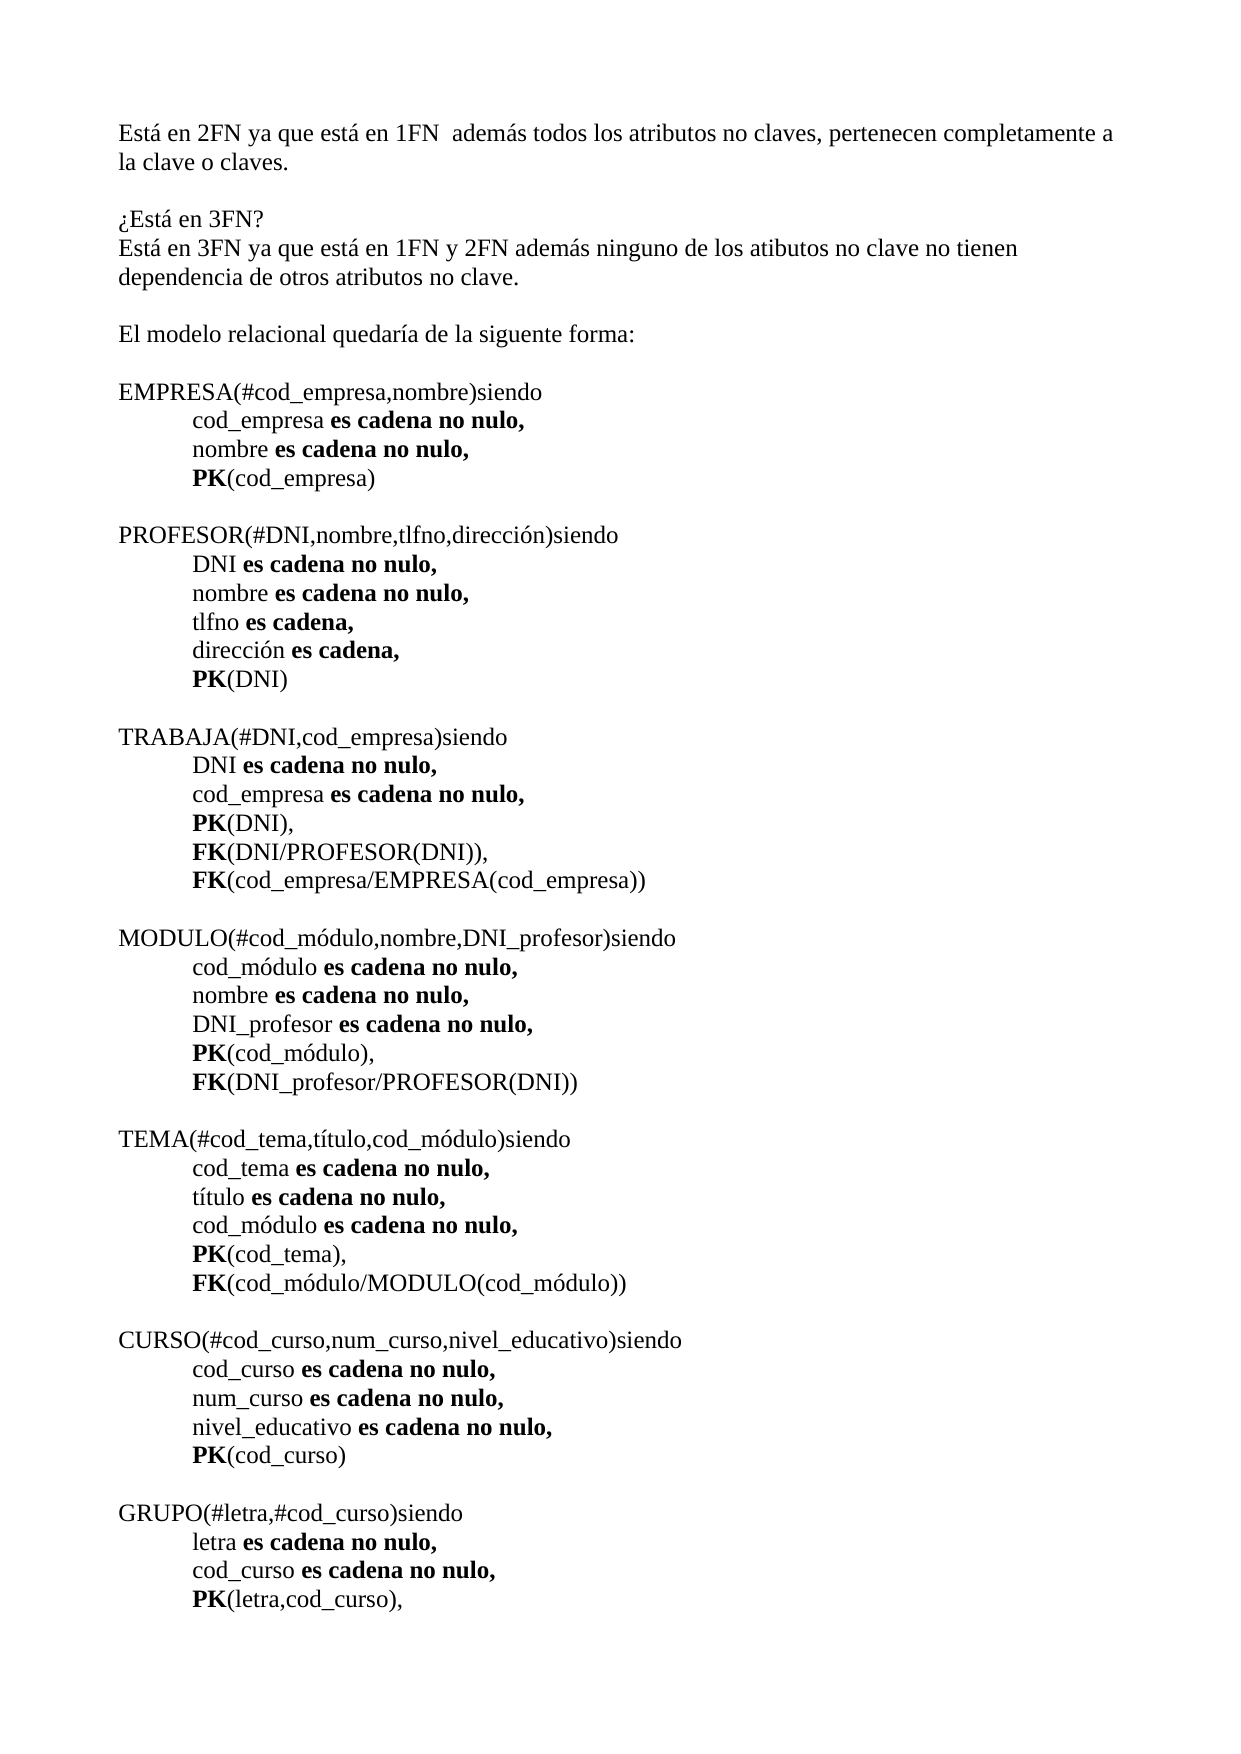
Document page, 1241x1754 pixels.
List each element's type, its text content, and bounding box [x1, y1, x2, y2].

text Está en 2FN ya que está en 1FN además todos los atributos no claves, pertenecen completamente a la clave o claves. [118, 118, 1122, 176]
text EMPRESA(#cod_empresa,nombre)siendo [118, 377, 1122, 406]
text MODULO(#cod_módulo,nombre,DNI_profesor)siendo [118, 923, 1122, 952]
text nombre es cadena no nulo, [192, 434, 1122, 463]
text cod_curso es cadena no nulo, [192, 1354, 1122, 1383]
text cod_curso es cadena no nulo, [192, 1556, 1122, 1584]
text TEMA(#cod_tema,título,cod_módulo)siendo [118, 1124, 1122, 1153]
text FK(cod_módulo/MODULO(cod_módulo)) [192, 1268, 1122, 1297]
text Está en 3FN ya que está en 1FN y 2FN además ninguno de los atibutos no clave no tienen dependencia de otros atributos no clave. [118, 233, 1122, 291]
text nombre es cadena no nulo, [192, 981, 1122, 1009]
text cod_empresa es cadena no nulo, [192, 406, 1122, 434]
text El modelo relacional quedaría de la siguente forma: [118, 319, 1122, 348]
text DNI es cadena no nulo, [192, 751, 1122, 779]
text PK(DNI) [192, 664, 1122, 693]
text título es cadena no nulo, [192, 1182, 1122, 1211]
text DNI es cadena no nulo, [192, 549, 1122, 578]
text PK(DNI), [192, 808, 1122, 837]
text CURSO(#cod_curso,num_curso,nivel_educativo)siendo [118, 1326, 1122, 1354]
text FK(DNI_profesor/PROFESOR(DNI)) [192, 1067, 1122, 1096]
text FK(DNI/PROFESOR(DNI)), [192, 837, 1122, 866]
text PK(cod_empresa) [192, 463, 1122, 492]
text TRABAJA(#DNI,cod_empresa)siendo [118, 722, 1122, 751]
text ¿Está en 3FN? [118, 204, 1122, 233]
text dirección es cadena, [192, 636, 1122, 664]
text cod_módulo es cadena no nulo, [192, 952, 1122, 981]
text PK(cod_módulo), [192, 1038, 1122, 1067]
text PK(cod_curso) [192, 1441, 1122, 1469]
text GRUPO(#letra,#cod_curso)siendo [118, 1498, 1122, 1527]
text nombre es cadena no nulo, [192, 578, 1122, 607]
text FK(cod_empresa/EMPRESA(cod_empresa)) [192, 866, 1122, 894]
text num_curso es cadena no nulo, [192, 1383, 1122, 1412]
text cod_tema es cadena no nulo, [192, 1153, 1122, 1182]
text tlfno es cadena, [192, 607, 1122, 636]
text PK(cod_tema), [192, 1239, 1122, 1268]
text PROFESOR(#DNI,nombre,tlfno,dirección)siendo [118, 521, 1122, 549]
text cod_empresa es cadena no nulo, [192, 779, 1122, 808]
text PK(letra,cod_curso), [192, 1584, 1122, 1613]
text DNI_profesor es cadena no nulo, [192, 1009, 1122, 1038]
text nivel_educativo es cadena no nulo, [192, 1412, 1122, 1441]
text cod_módulo es cadena no nulo, [192, 1211, 1122, 1239]
text letra es cadena no nulo, [192, 1527, 1122, 1556]
